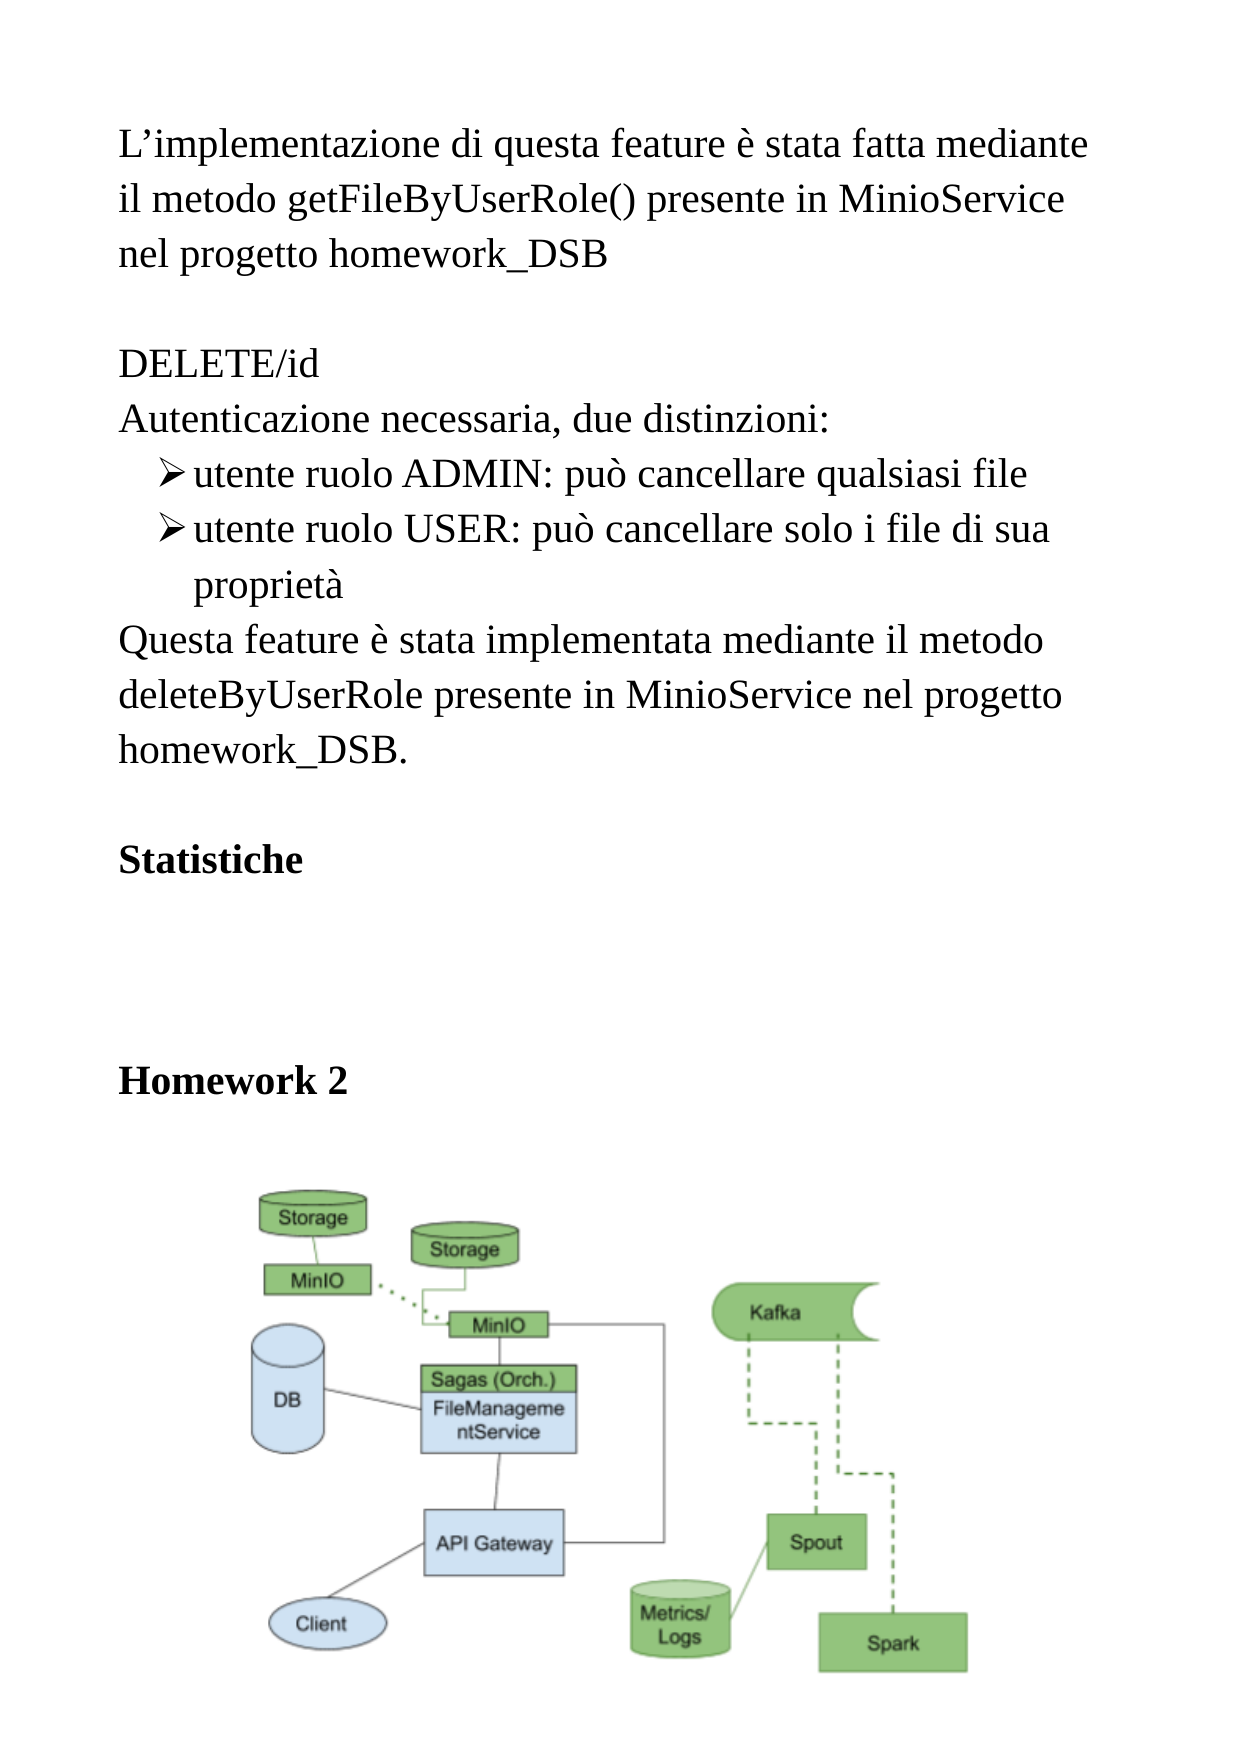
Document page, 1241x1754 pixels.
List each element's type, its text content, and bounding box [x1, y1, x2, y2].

text Homework 2 [118, 1055, 1122, 1103]
list utente ruolo USER: può cancellare solo i file di sua proprietà [156, 504, 1122, 607]
text L’implementazione di questa feature è stata fatta mediante il metodo getFileByUserRole() presente in MinioService nel progetto homework_DSB [118, 118, 1122, 276]
list utente ruolo ADMIN: può cancellare qualsiasi file [156, 449, 1122, 497]
text Questa feature è stata implementata mediante il metodo deleteByUserRole presente in MinioService nel progetto homework_DSB. [118, 614, 1122, 772]
text Autenticazione necessaria, due distinzioni: [118, 394, 1122, 442]
picture [231, 1165, 1009, 1689]
text DELETE/id [118, 338, 1122, 386]
text Statistiche [118, 835, 1122, 883]
